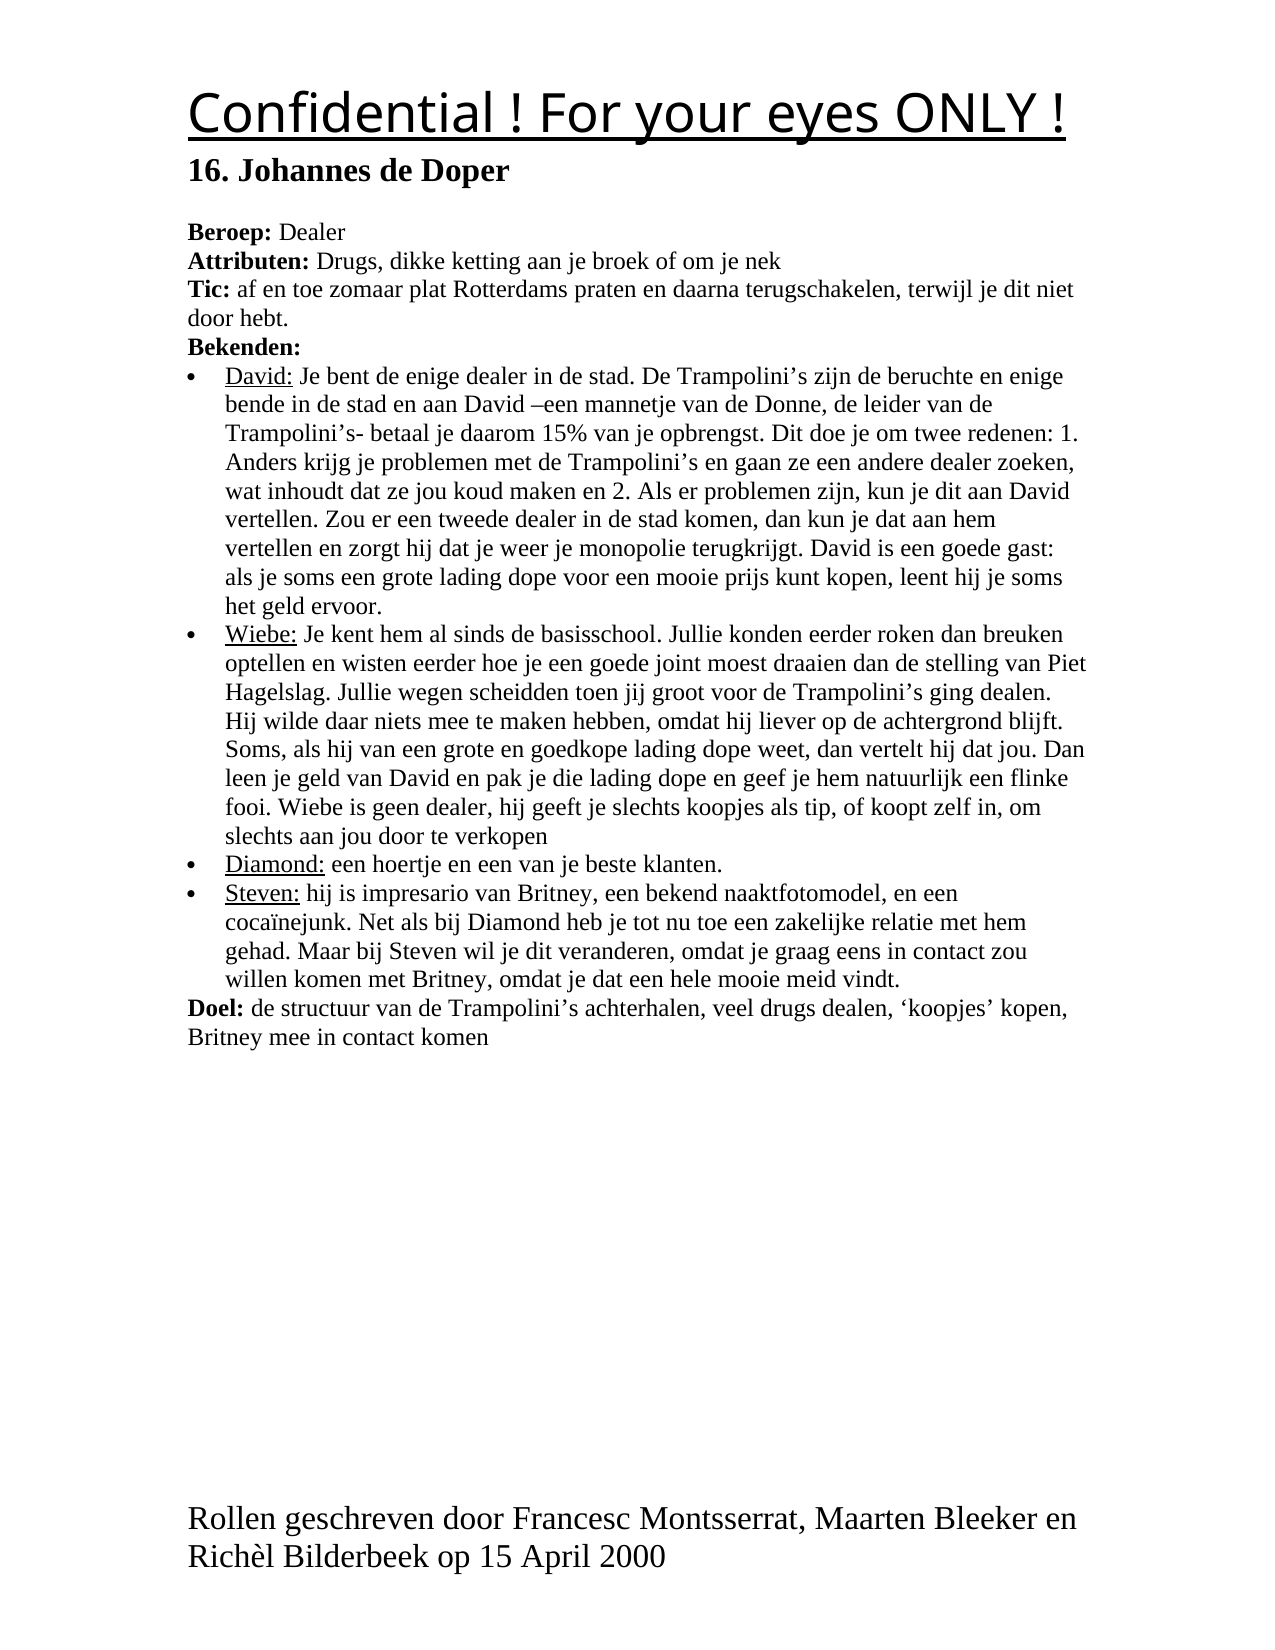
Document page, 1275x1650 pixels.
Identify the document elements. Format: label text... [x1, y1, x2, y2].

text Bekenden: [187, 332, 1087, 361]
text Beroep: Dealer [187, 217, 1087, 246]
list David: Je bent de enige dealer in de stad. De Trampolini’s zijn de beruchte en enige bende in de stad en aan David –een mannetje van de Donne, de leider van de Trampolini’s- betaal je daarom 15% van je opbrengst. Dit doe je om twee redenen: 1. Anders krijg je problemen met de Trampolini’s en gaan ze een andere dealer zoeken, wat inhoudt dat ze jou koud maken en 2. Als er problemen zijn, kun je dit aan David vertellen. Zou er een tweede dealer in de stad komen, dan kun je dat aan hem vertellen en zorgt hij dat je weer je monopolie terugkrijgt. David is een goede gast: als je soms een grote lading dope voor een mooie prijs kunt kopen, leent hij je soms het geld ervoor. [187, 361, 1087, 619]
list Diamond: een hoertje en een van je beste klanten. [187, 849, 1087, 878]
text 16. Johannes de Doper [187, 150, 1087, 188]
text Doel: de structuur van de Trampolini’s achterhalen, veel drugs dealen, ‘koopjes’ kopen, Britney mee in contact komen [187, 993, 1087, 1051]
text Tic: af en toe zomaar plat Rotterdams praten en daarna terugschakelen, terwijl je dit niet door hebt. [187, 274, 1087, 332]
list Wiebe: Je kent hem al sinds de basisschool. Jullie konden eerder roken dan breuken optellen en wisten eerder hoe je een goede joint moest draaien dan de stelling van Piet Hagelslag. Jullie wegen scheidden toen jij groot voor de Trampolini’s ging dealen. Hij wilde daar niets mee te maken hebben, omdat hij liever op de achtergrond blijft. Soms, als hij van een grote en goedkope lading dope weet, dan vertelt hij dat jou. Dan leen je geld van David en pak je die lading dope en geef je hem natuurlijk een flinke fooi. Wiebe is geen dealer, hij geeft je slechts koopjes als tip, of koopt zelf in, om slechts aan jou door te verkopen [187, 619, 1087, 849]
list Steven: hij is impresario van Britney, een bekend naaktfotomodel, en een cocaïnejunk. Net als bij Diamond heb je tot nu toe een zakelijke relatie met hem gehad. Maar bij Steven wil je dit veranderen, omdat je graag eens in contact zou willen komen met Britney, omdat je dat een hele mooie meid vindt. [187, 878, 1087, 993]
text Attributen: Drugs, dikke ketting aan je broek of om je nek [187, 246, 1087, 274]
